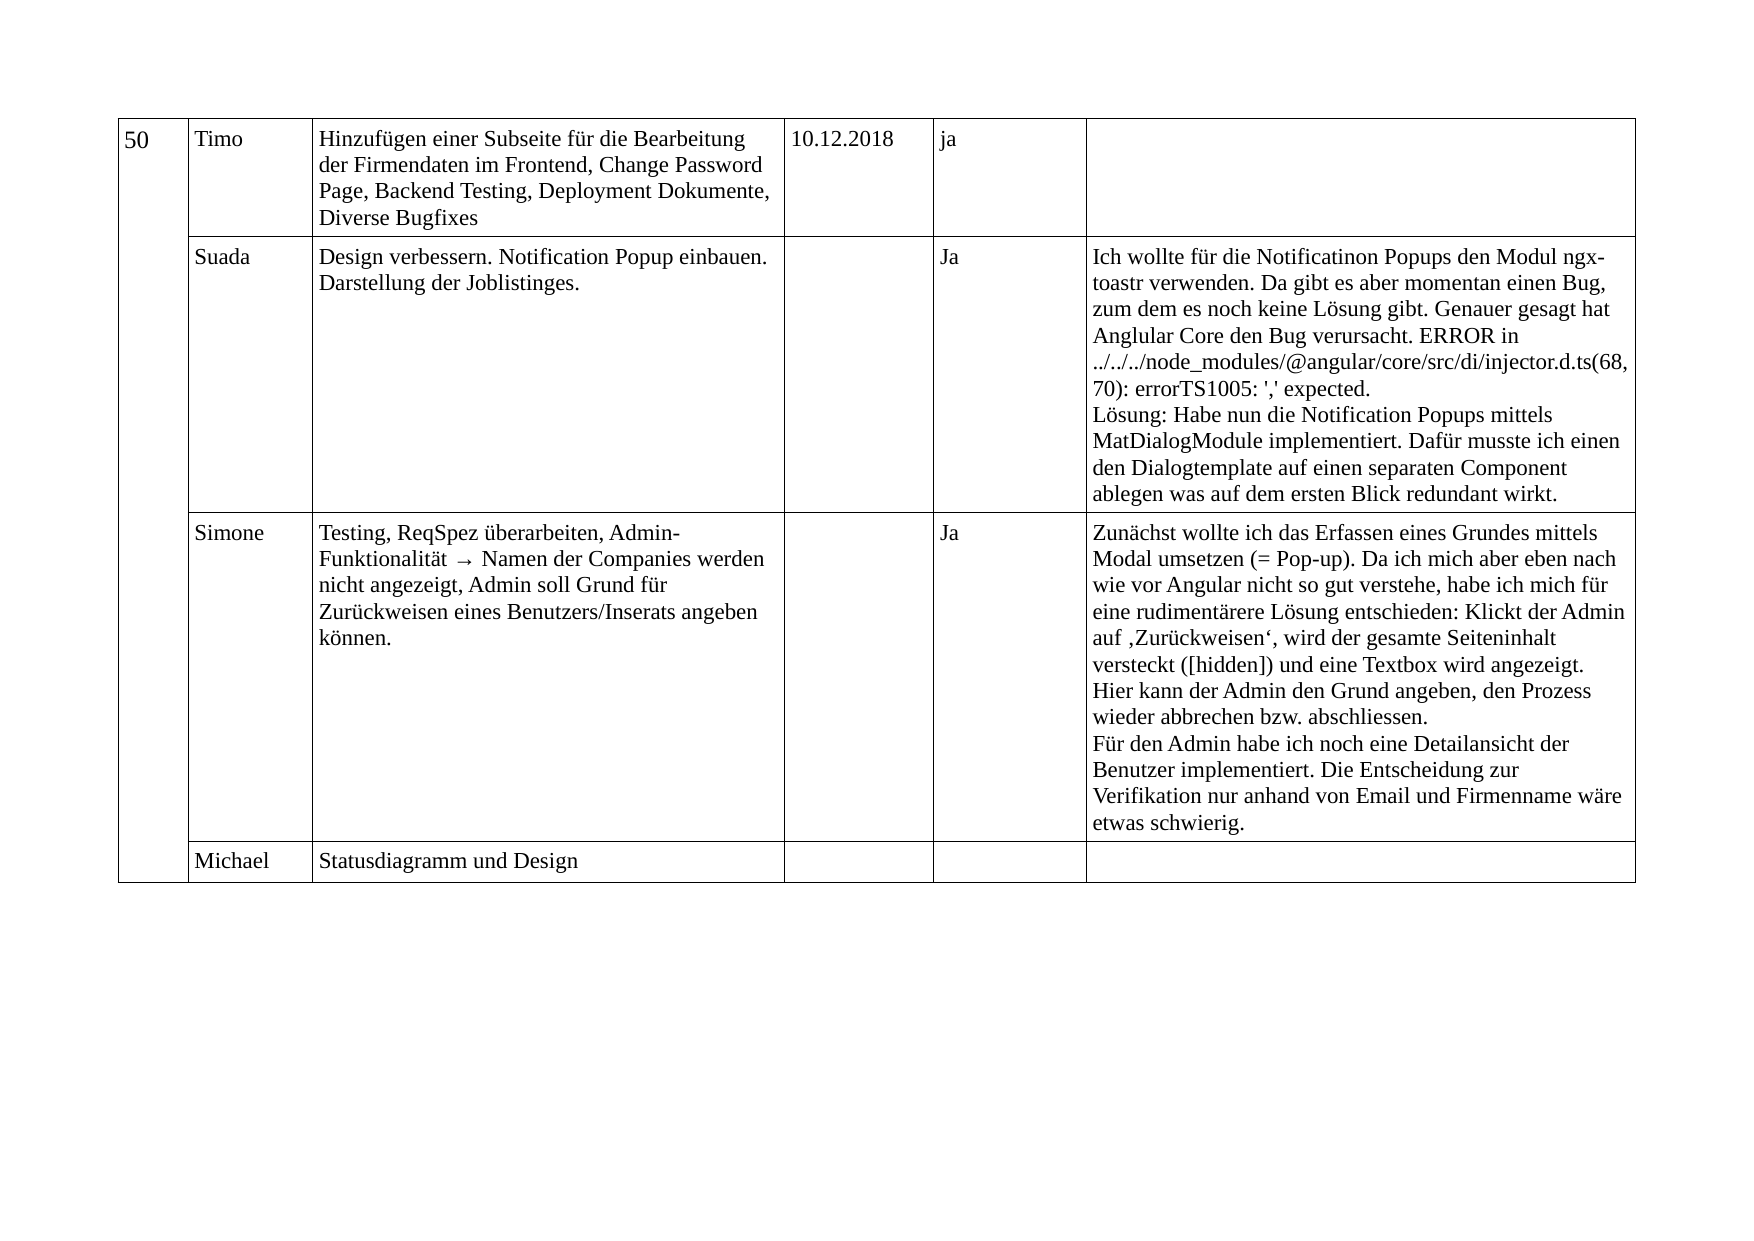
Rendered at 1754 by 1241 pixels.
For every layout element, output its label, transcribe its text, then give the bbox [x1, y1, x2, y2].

table_cell Simone [189, 513, 312, 841]
table_cell Zunächst wollte ich das Erfassen eines Grundes mittels Modal umsetzen (= Pop-up). Da ich mich aber eben nach wie vor Angular nicht so gut verstehe, habe ich mich für eine rudimentärere Lösung entschieden: Klickt der Admin auf ‚Zurückweisen‘, wird der gesamte Seiteninhalt versteckt ([hidden]) und eine Textbox wird angezeigt. Hier kann der Admin den Grund angeben, den Prozess wieder abbrechen bzw. abschliessen. Für den Admin habe ich noch eine Detailansicht der Benutzer implementiert. Die Entscheidung zur Verifikation nur anhand von Email und Firmenname wäre etwas schwierig. [1087, 513, 1635, 841]
table_cell [1087, 842, 1635, 882]
table_cell Ich wollte für die Notificatinon Popups den Modul ngx-toastr verwenden. Da gibt es aber momentan einen Bug, zum dem es noch keine Lösung gibt. Genauer gesagt hat Anglular Core den Bug verursacht. ERROR in ../../../node_modules/@angular/core/src/di/injector.d.ts(68,70): errorTS1005: ',' expected. Lösung: Habe nun die Notification Popups mittels MatDialogModule implementiert. Dafür musste ich einen den Dialogtemplate auf einen separaten Component ablegen was auf dem ersten Blick redundant wirkt. [1087, 237, 1635, 512]
table_cell Statusdiagramm und Design [313, 842, 784, 882]
table_cell Testing, ReqSpez überarbeiten, Admin-Funktionalität → Namen der Companies werden nicht angezeigt, Admin soll Grund für Zurückweisen eines Benutzers/Inserats angeben können. [313, 513, 784, 841]
table_cell [785, 842, 933, 882]
table_cell [1087, 119, 1635, 236]
table_cell Timo [189, 119, 312, 236]
table_cell Hinzufügen einer Subseite für die Bearbeitung der Firmendaten im Frontend, Change Password Page, Backend Testing, Deployment Dokumente, Diverse Bugfixes [313, 119, 784, 236]
table_cell 50 [119, 119, 188, 882]
table_cell 10.12.2018 [785, 119, 933, 236]
table_cell Design verbessern. Notification Popup einbauen. Darstellung der Joblistinges. [313, 237, 784, 512]
table_cell [785, 513, 933, 841]
table_cell [785, 237, 933, 512]
table_cell Suada [189, 237, 312, 512]
table_cell ja [934, 119, 1086, 236]
table_cell [934, 842, 1086, 882]
table_cell Ja [934, 513, 1086, 841]
table_cell Ja [934, 237, 1086, 512]
table_cell Michael [189, 842, 312, 882]
